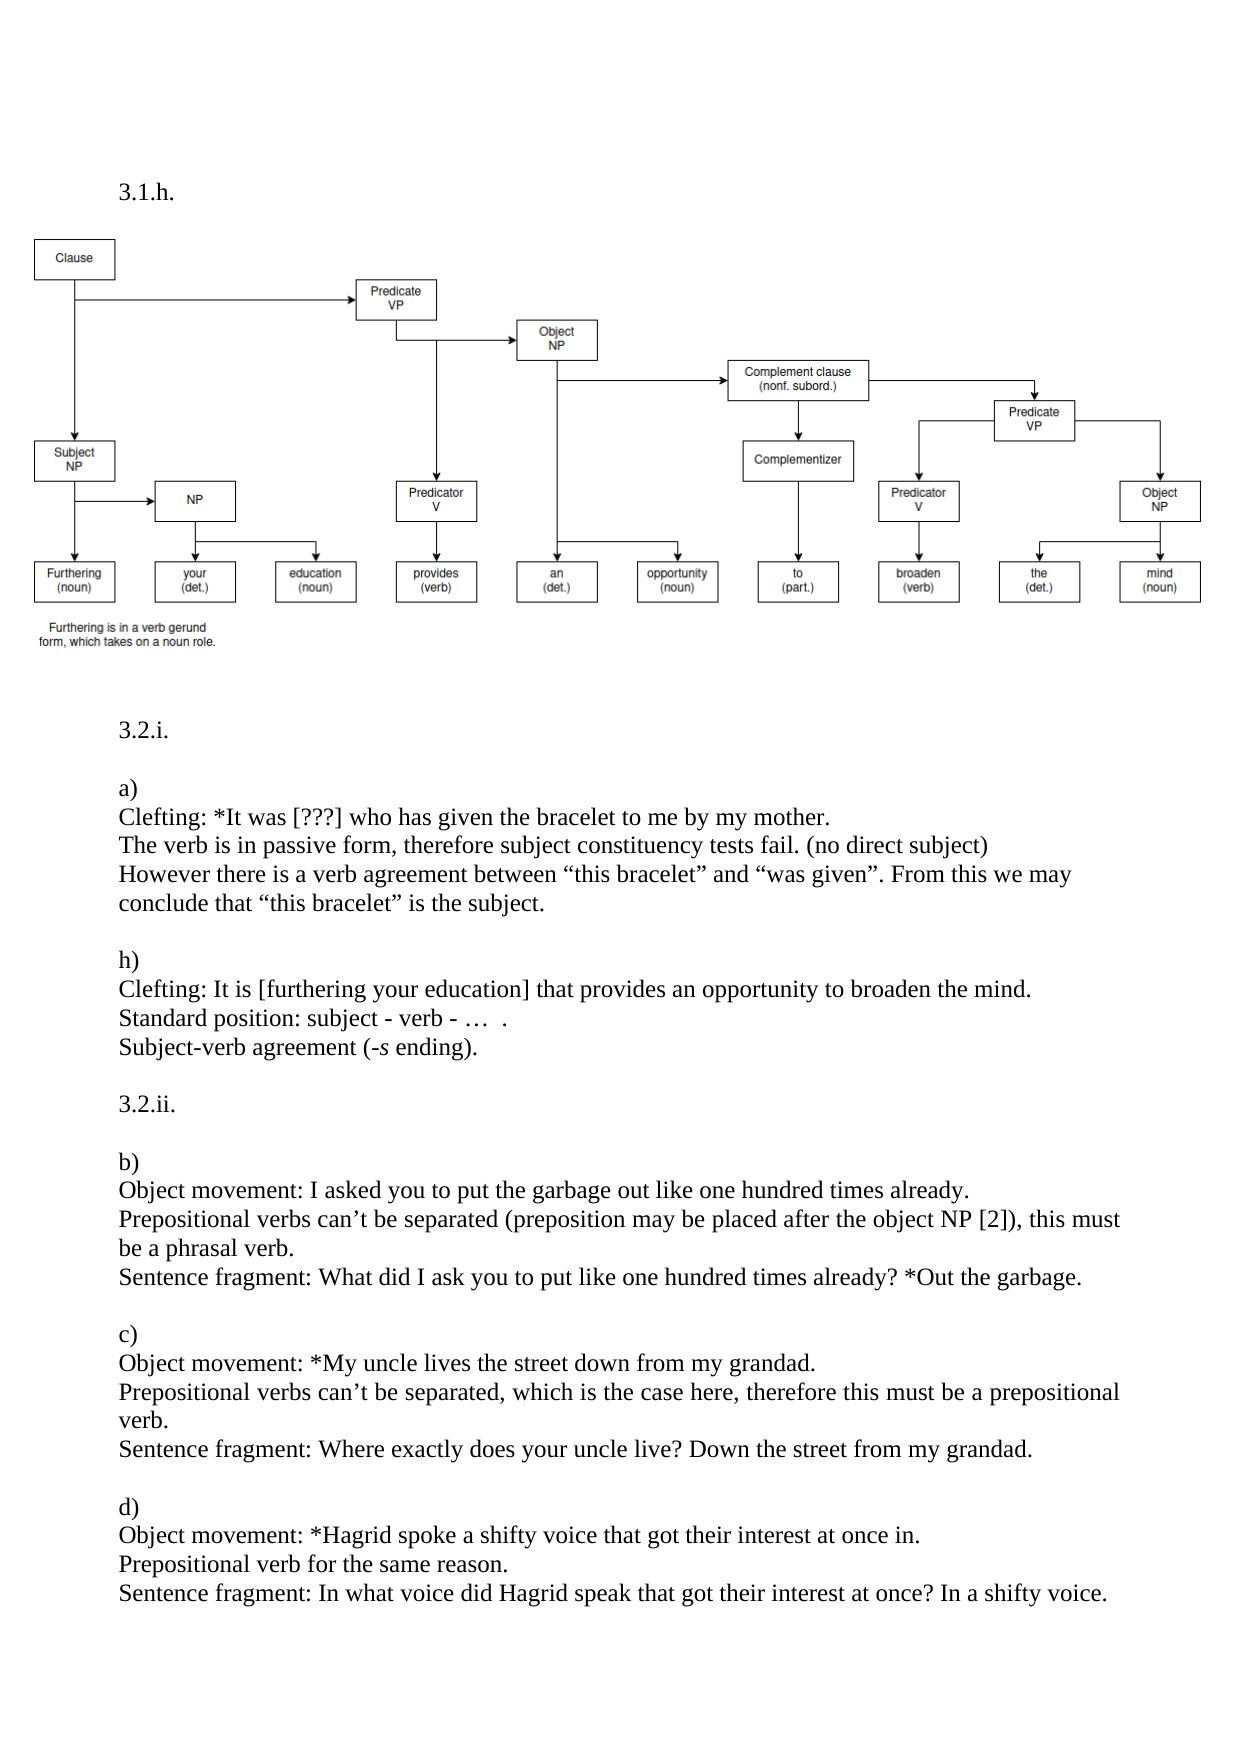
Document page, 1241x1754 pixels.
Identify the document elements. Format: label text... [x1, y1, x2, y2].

text Prepositional verbs can’t be separated (preposition may be placed after the object NP [2]), this must be a phrasal verb. [118, 1204, 1122, 1262]
text c) Object movement: *My uncle lives the street down from my grandad. [118, 1319, 1122, 1377]
text Standard position: subject - verb - … . [118, 1003, 1122, 1032]
text b) Object movement: I asked you to put the garbage out like one hundred times already. [118, 1147, 1122, 1204]
text Sentence fragment: In what voice did Hagrid speak that got their interest at once? In a shifty voice. [118, 1578, 1122, 1607]
text Prepositional verbs can’t be separated, which is the case here, therefore this must be a prepositional verb. [118, 1377, 1122, 1434]
text Subject-verb agreement (-s ending). [118, 1032, 1122, 1060]
text 3.2.i. [118, 715, 1122, 744]
text 3.1.h. [118, 177, 1122, 205]
text d) Object movement: *Hagrid spoke a shifty voice that got their interest at once in. [118, 1492, 1122, 1549]
text However there is a verb agreement between “this bracelet” and “was given”. From this we may conclude that “this bracelet” is the subject. [118, 859, 1122, 917]
text h) Clefting: It is [furthering your education] that provides an opportunity to broaden the mind. [118, 945, 1122, 1003]
text Prepositional verb for the same reason. [118, 1549, 1122, 1578]
text Sentence fragment: Where exactly does your uncle live? Down the street from my grandad. [118, 1434, 1122, 1463]
picture [29, 234, 1211, 658]
text a) Clefting: *It was [???] who has given the bracelet to me by my mother. The verb is in passive form, therefore subject constituency tests fail. (no direct subject) [118, 773, 1122, 859]
text Sentence fragment: What did I ask you to put like one hundred times already? *Out the garbage. [118, 1262, 1122, 1290]
text 3.2.ii. [118, 1089, 1122, 1118]
